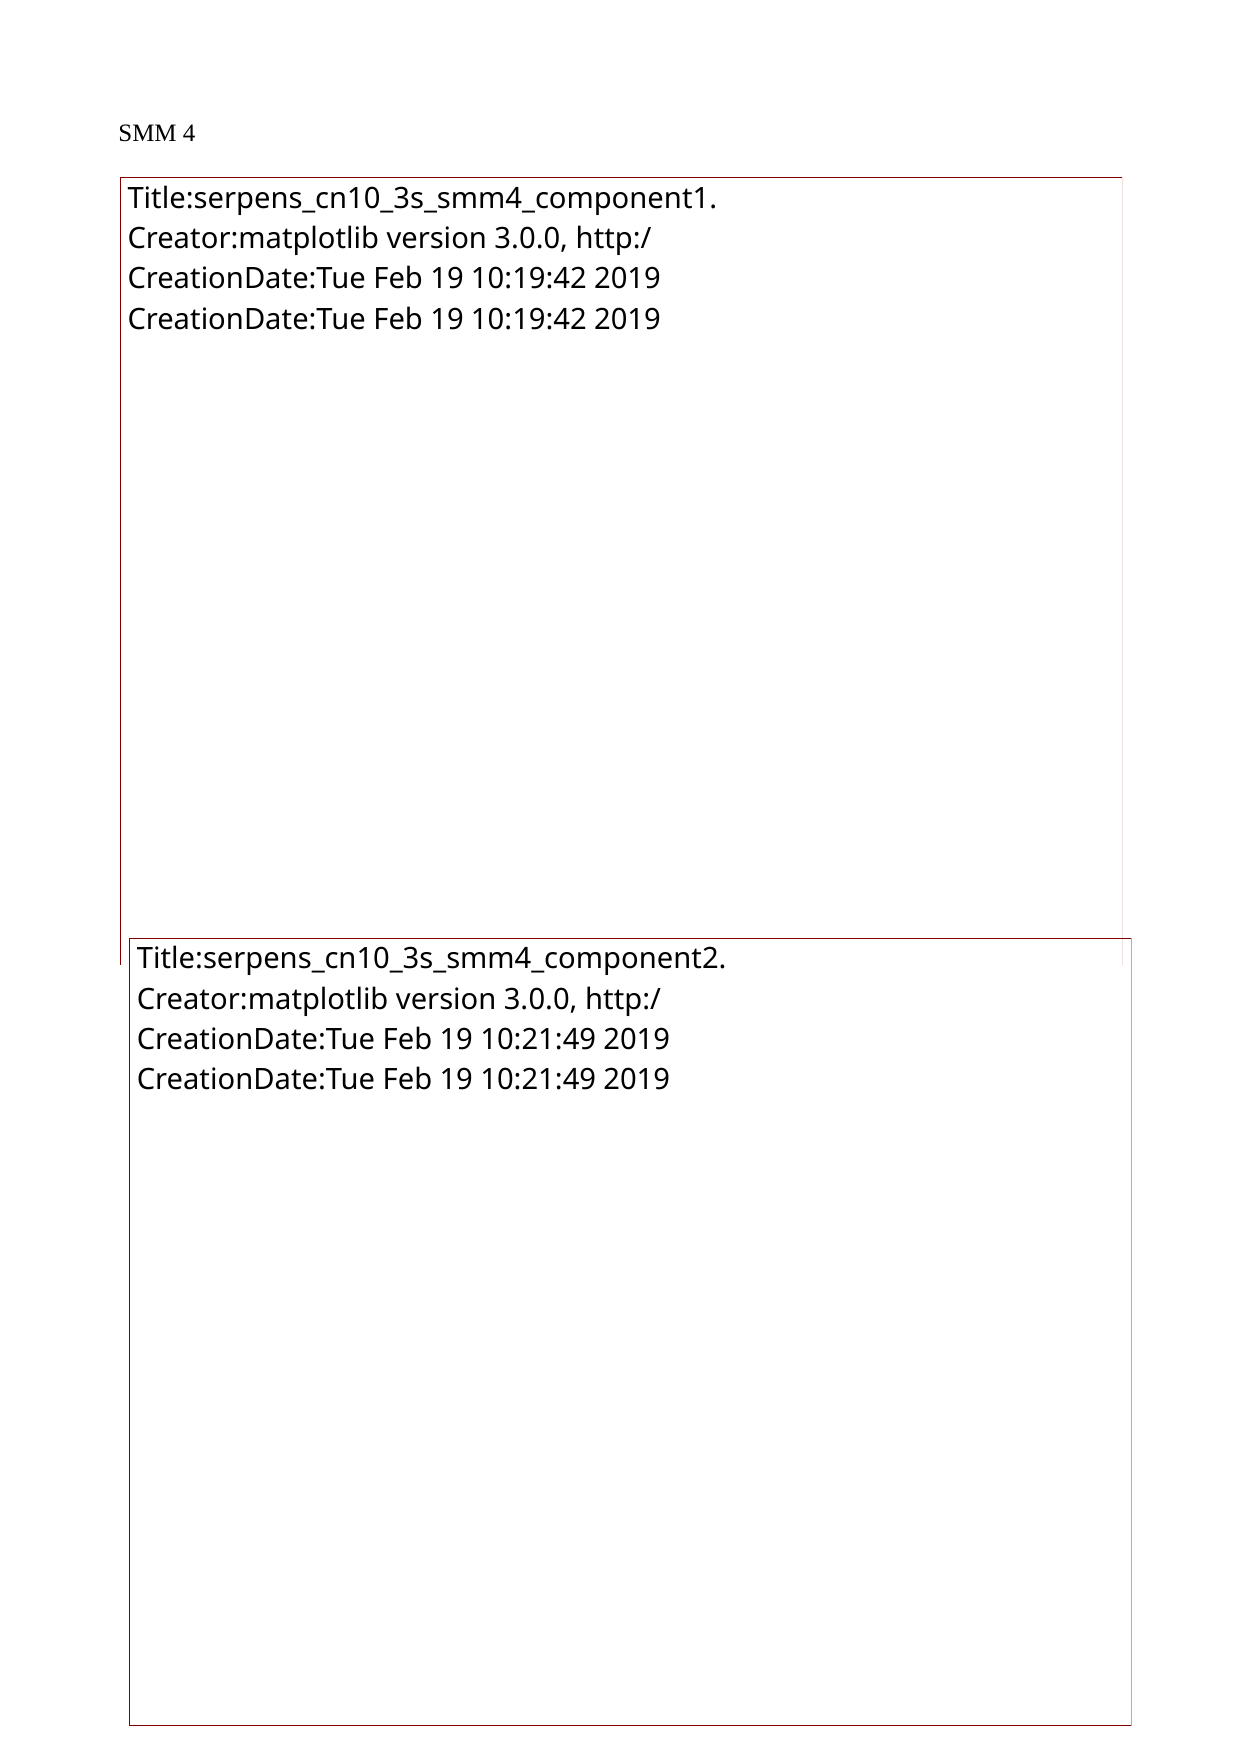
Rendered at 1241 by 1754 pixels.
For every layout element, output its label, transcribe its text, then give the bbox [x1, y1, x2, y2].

text SMM 4 [118, 118, 1122, 147]
